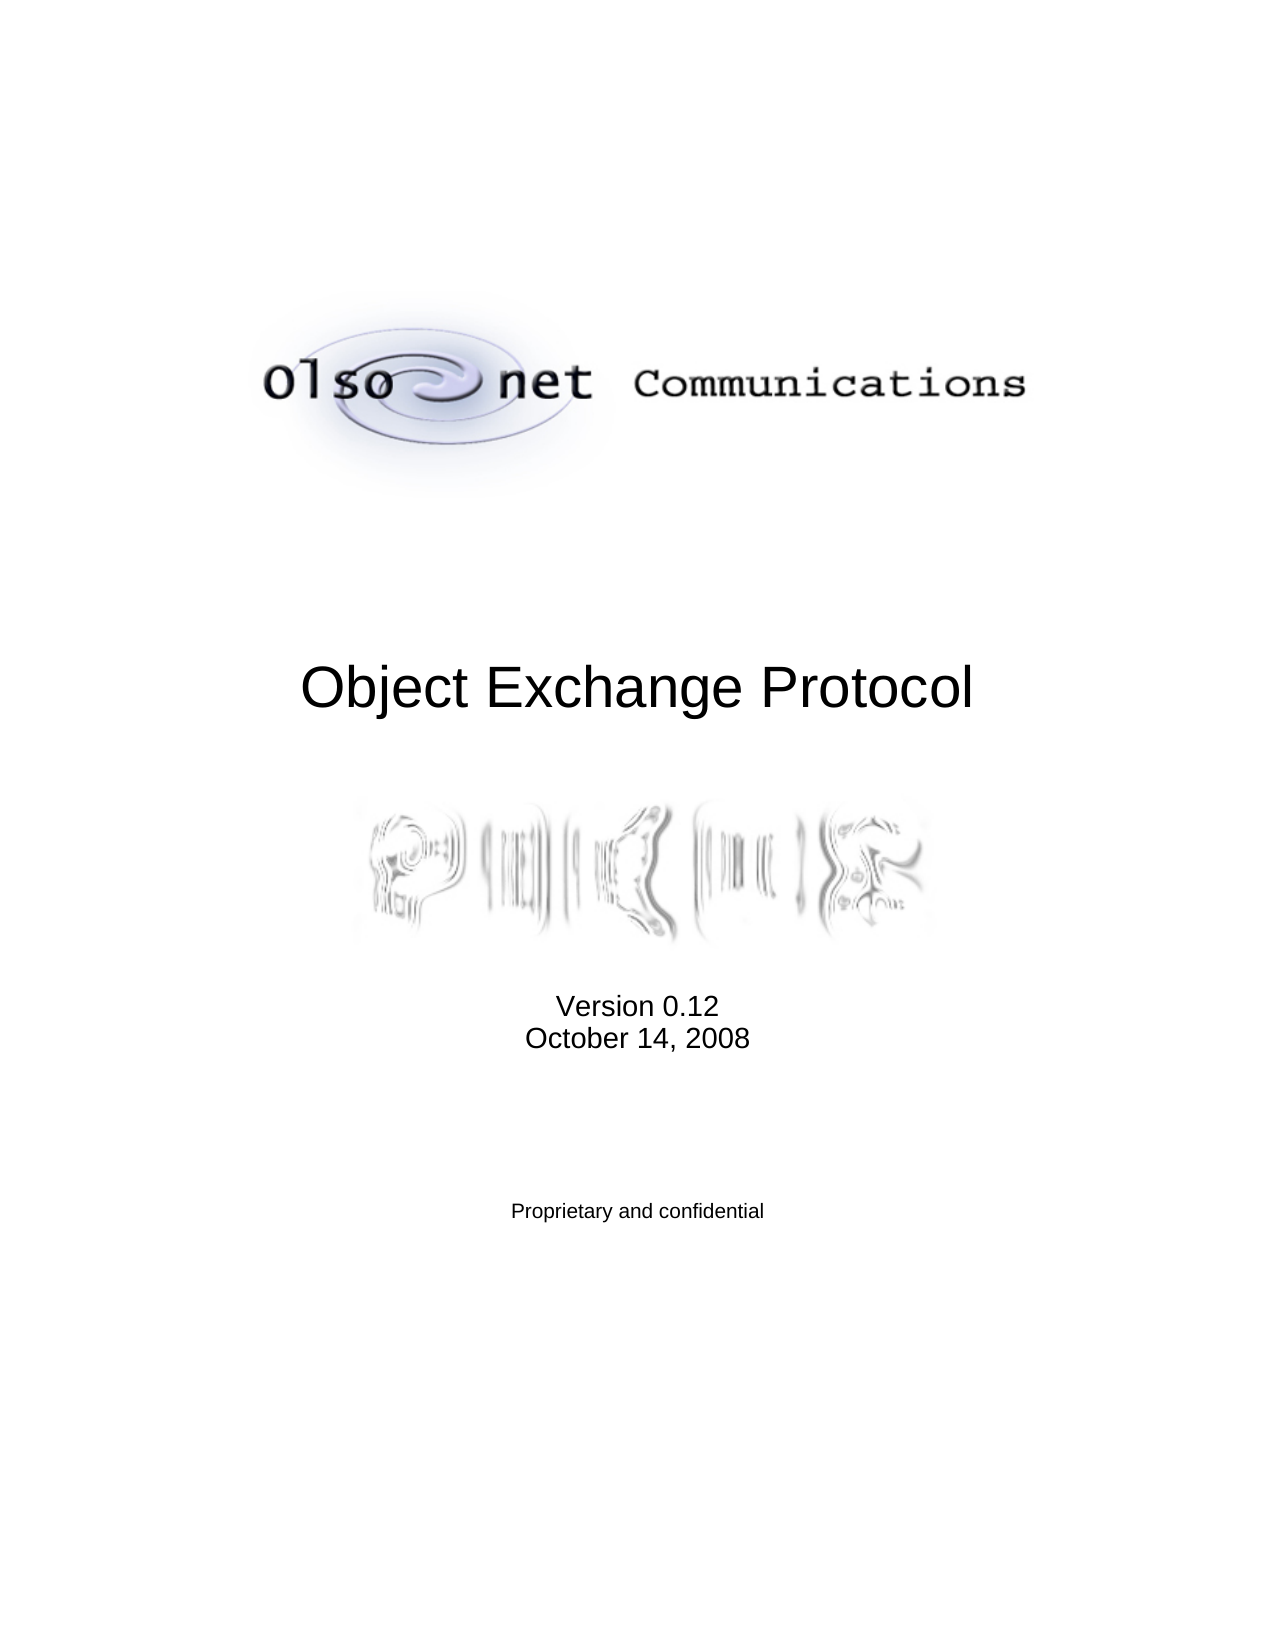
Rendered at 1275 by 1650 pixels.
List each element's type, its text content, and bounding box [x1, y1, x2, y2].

text Proprietary and confidential [210, 1199, 1065, 1222]
picture [241, 291, 1034, 498]
picture [666, 998, 674, 1009]
text Version 0.12 [210, 990, 1065, 1022]
picture [643, 1002, 650, 1009]
picture [579, 1002, 587, 1007]
text Object Exchange Protocol [210, 655, 1065, 720]
text October 14, 2008 [210, 1022, 1065, 1055]
picture [332, 777, 955, 1009]
picture [626, 1002, 634, 1009]
